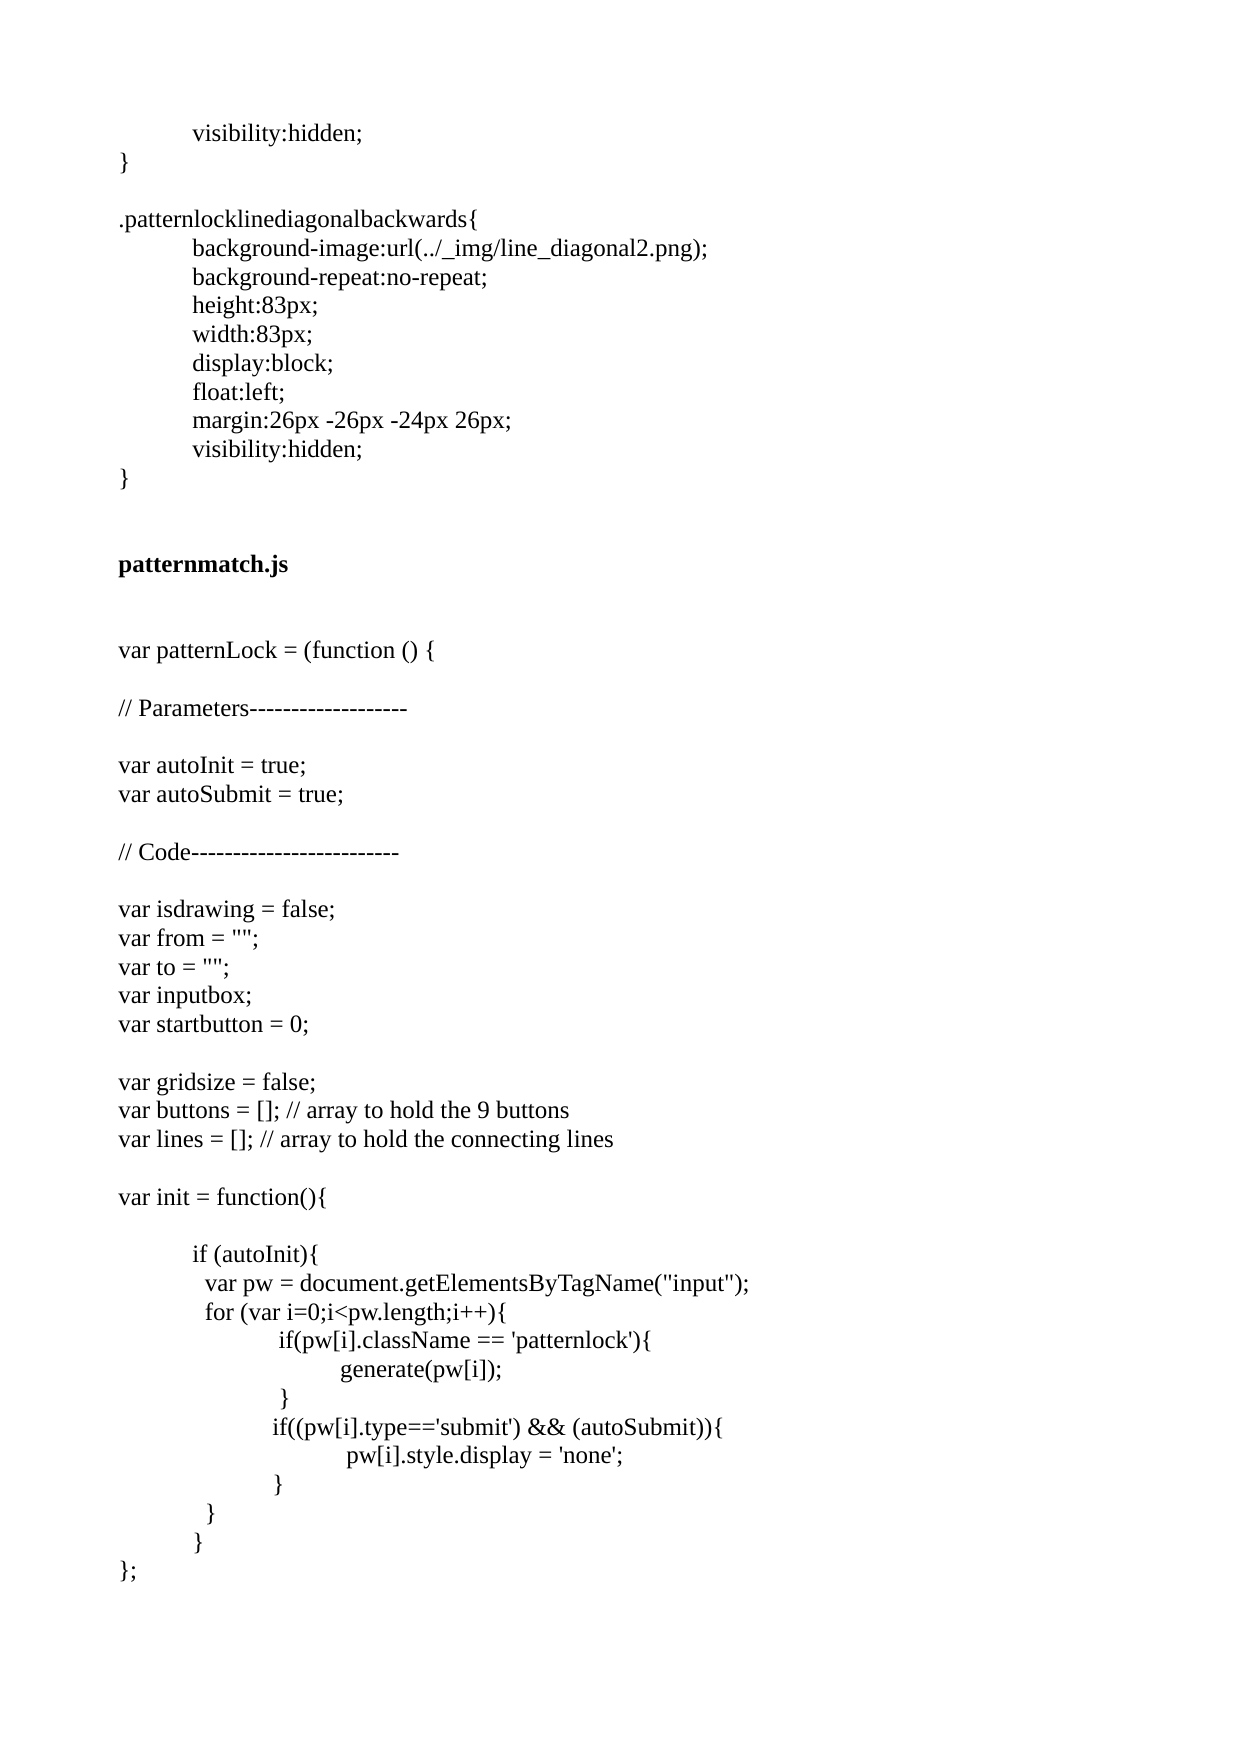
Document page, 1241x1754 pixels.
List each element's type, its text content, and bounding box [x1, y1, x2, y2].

text patternmatch.js [118, 549, 1122, 578]
text if((pw[i].type=='submit') && (autoSubmit)){ [118, 1412, 1122, 1441]
text margin:26px -26px -24px 26px; [118, 406, 1122, 434]
text for (var i=0;i<pw.length;i++){ [118, 1297, 1122, 1326]
text var from = ""; [118, 923, 1122, 952]
text var isdrawing = false; [118, 894, 1122, 923]
text float:left; [118, 377, 1122, 406]
text } [118, 1469, 1122, 1498]
text var autoSubmit = true; [118, 779, 1122, 808]
text } [118, 1498, 1122, 1527]
text var init = function(){ [118, 1182, 1122, 1211]
text var lines = []; // array to hold the connecting lines [118, 1124, 1122, 1153]
text if (autoInit){ [118, 1239, 1122, 1268]
text // Parameters------------------- [118, 693, 1122, 722]
text } [118, 463, 1122, 492]
text if(pw[i].className == 'patternlock'){ [118, 1326, 1122, 1354]
text var patternLock = (function () { [118, 636, 1122, 664]
text }; [118, 1556, 1122, 1584]
text var pw = document.getElementsByTagName("input"); [118, 1268, 1122, 1297]
text // Code------------------------- [118, 837, 1122, 866]
text var autoInit = true; [118, 751, 1122, 779]
text height:83px; [118, 291, 1122, 319]
text display:block; [118, 348, 1122, 377]
text background-repeat:no-repeat; [118, 262, 1122, 291]
text var gridsize = false; [118, 1067, 1122, 1096]
text var startbutton = 0; [118, 1009, 1122, 1038]
text generate(pw[i]); [118, 1354, 1122, 1383]
text background-image:url(../_img/line_diagonal2.png); [118, 233, 1122, 262]
text width:83px; [118, 319, 1122, 348]
text var inputbox; [118, 981, 1122, 1009]
text } [118, 1383, 1122, 1412]
text var to = ""; [118, 952, 1122, 981]
text pw[i].style.display = 'none'; [118, 1441, 1122, 1469]
text visibility:hidden; [118, 118, 1122, 147]
text } [118, 147, 1122, 176]
text visibility:hidden; [118, 434, 1122, 463]
text .patternlocklinediagonalbackwards{ [118, 204, 1122, 233]
text var buttons = []; // array to hold the 9 buttons [118, 1096, 1122, 1124]
text } [118, 1527, 1122, 1556]
